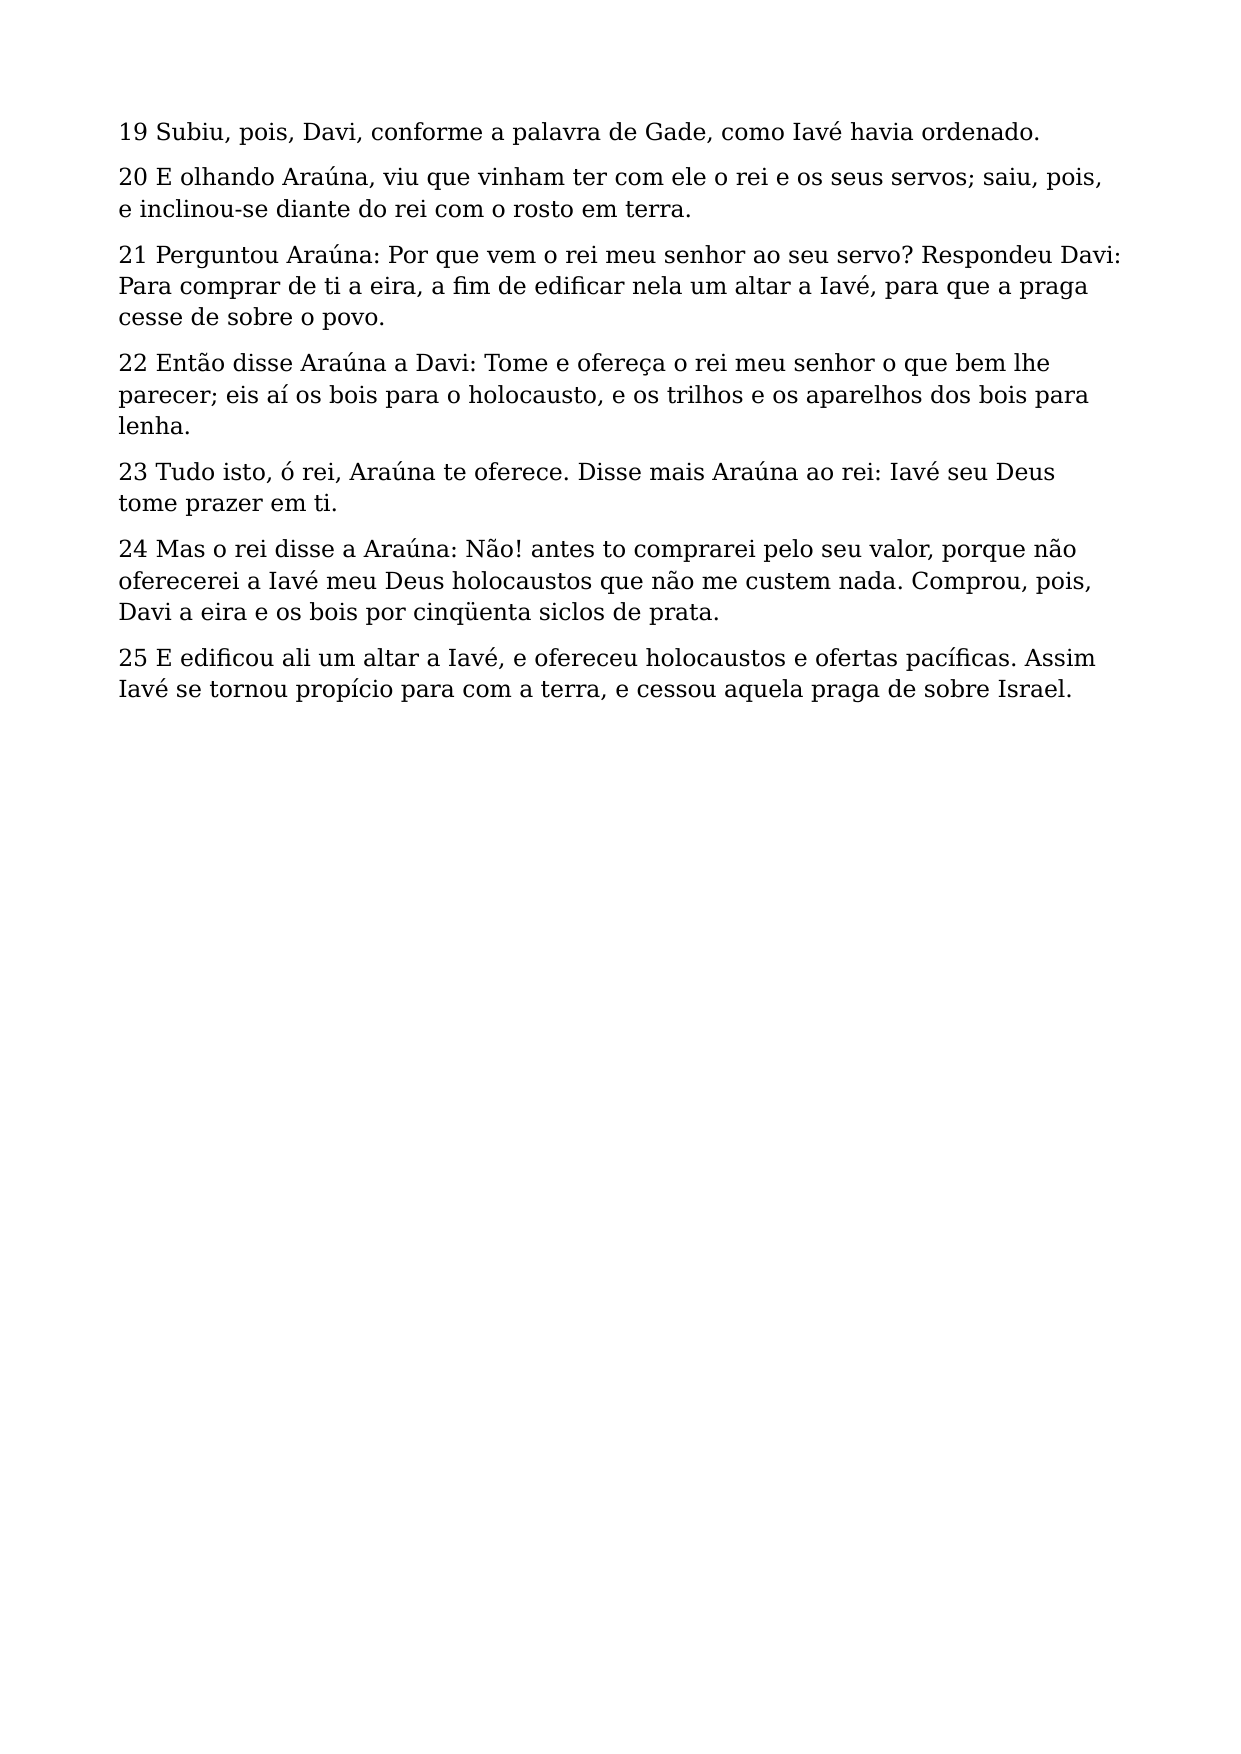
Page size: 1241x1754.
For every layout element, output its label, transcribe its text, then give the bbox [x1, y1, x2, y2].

text 23 Tudo isto, ó rei, Araúna te oferece. Disse mais Araúna ao rei: Iavé seu Deus tome prazer em ti. [118, 459, 1122, 517]
text 25 E edificou ali um altar a Iavé, e ofereceu holocaustos e ofertas pacíficas. Assim Iavé se tornou propício para com a terra, e cessou aquela praga de sobre Israel. [118, 644, 1122, 703]
text 20 E olhando Araúna, viu que vinham ter com ele o rei e os seus servos; saiu, pois, e inclinou-se diante do rei com o rosto em terra. [118, 164, 1122, 223]
text 22 Então disse Araúna a Davi: Tome e ofereça o rei meu senhor o que bem lhe parecer; eis aí os bois para o holocausto, e os trilhos e os aparelhos dos bois para lenha. [118, 350, 1122, 440]
text 19 Subiu, pois, Davi, conforme a palavra de Gade, como Iavé havia ordenado. [118, 118, 1122, 145]
text 24 Mas o rei disse a Araúna: Não! antes to comprarei pelo seu valor, porque não oferecerei a Iavé meu Deus holocaustos que não me custem nada. Comprou, pois, Davi a eira e os bois por cinqüenta siclos de prata. [118, 536, 1122, 626]
text 21 Perguntou Araúna: Por que vem o rei meu senhor ao seu servo? Respondeu Davi: Para comprar de ti a eira, a fim de edificar nela um altar a Iavé, para que a praga cesse de sobre o povo. [118, 241, 1122, 331]
